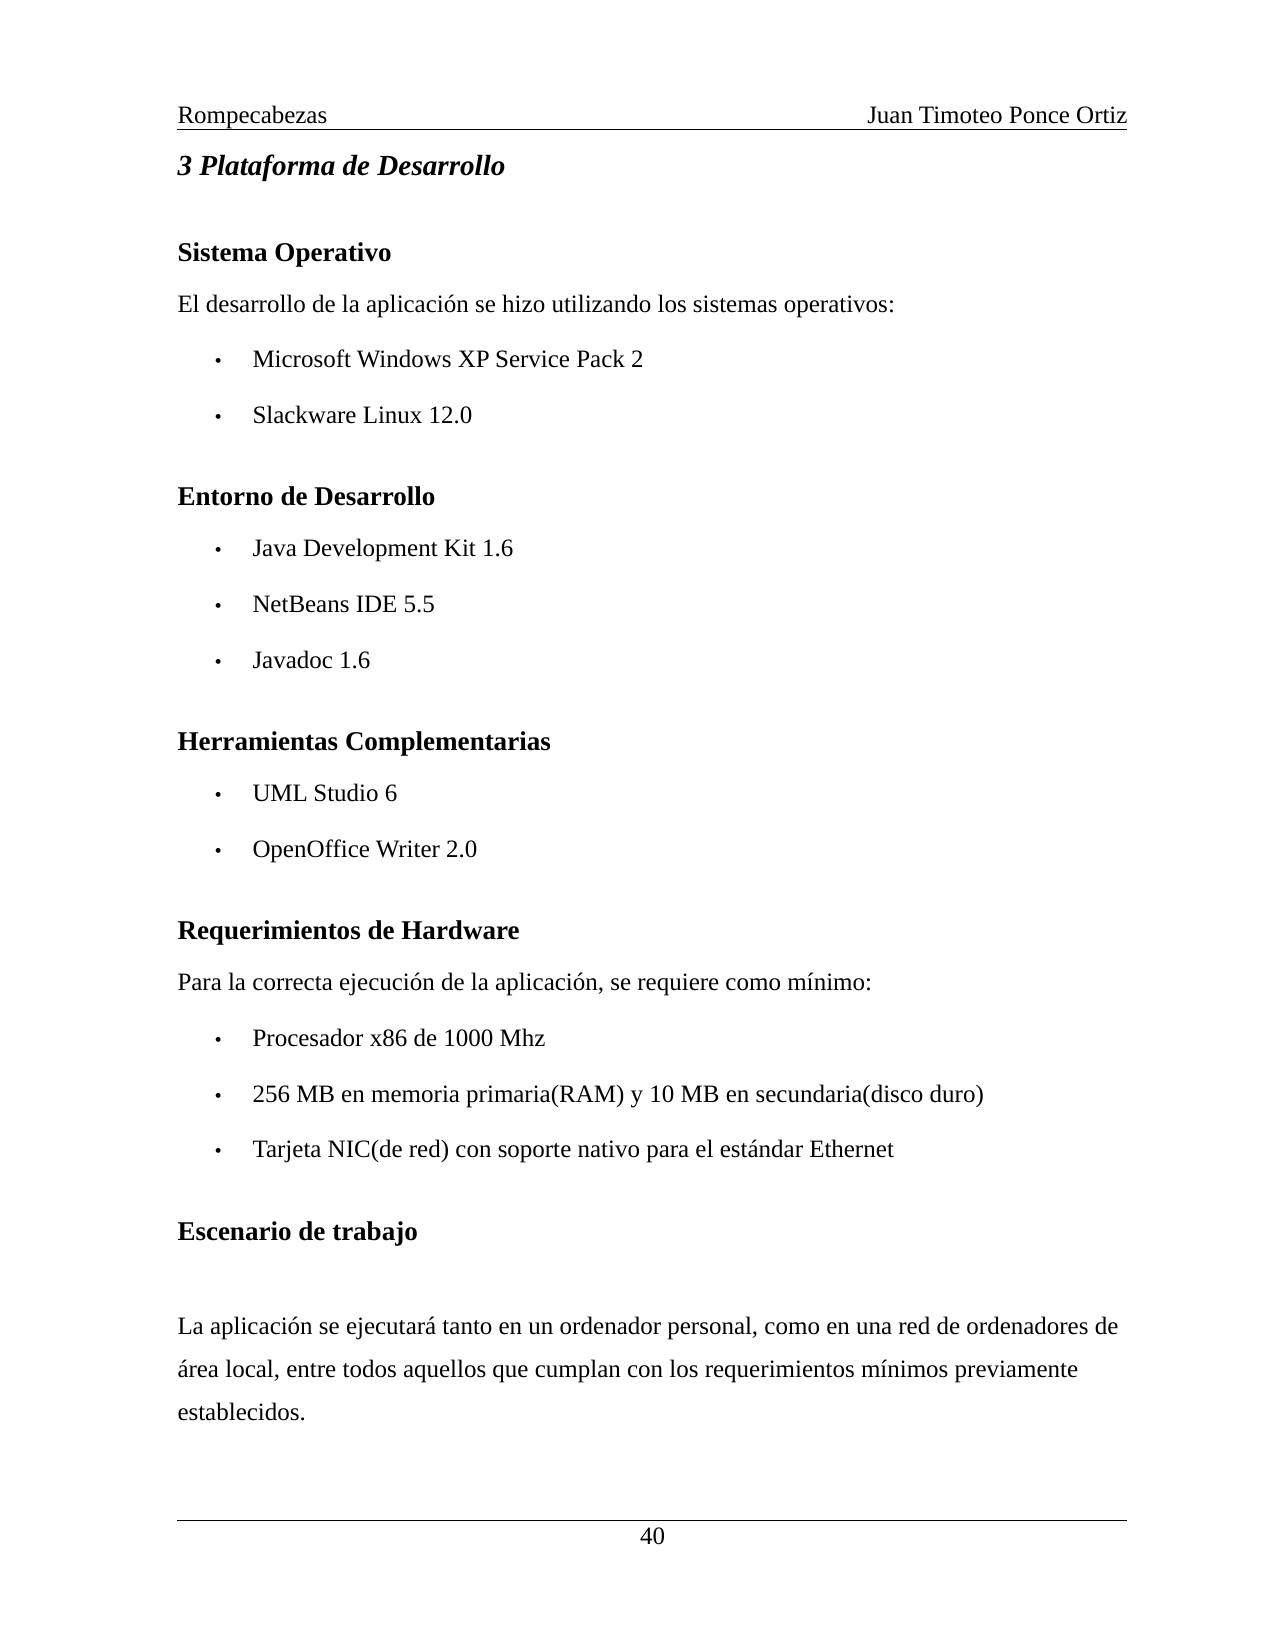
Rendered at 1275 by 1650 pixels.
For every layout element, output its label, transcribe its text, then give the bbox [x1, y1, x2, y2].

list Slackware Linux 12.0 [215, 400, 1127, 429]
text La aplicación se ejecutará tanto en un ordenador personal, como en una red de ordenadores de área local, entre todos aquellos que cumplan con los requerimientos mínimos previamente establecidos. [177, 1311, 1127, 1426]
list Tarjeta NIC(de red) con soporte nativo para el estándar Ethernet [215, 1134, 1127, 1163]
subtitle Requerimientos de Hardware [177, 914, 1127, 946]
list Java Development Kit 1.6 [215, 533, 1127, 562]
list Microsoft Windows XP Service Pack 2 [215, 344, 1127, 373]
list UML Studio 6 [215, 778, 1127, 807]
subtitle Sistema Operativo [177, 236, 1127, 267]
subtitle Herramientas Complementarias [177, 725, 1127, 756]
subtitle Escenario de trabajo [177, 1215, 1127, 1246]
subtitle 3 Plataforma de Desarrollo [177, 148, 1127, 181]
list 256 MB en memoria primaria(RAM) y 10 MB en secundaria(disco duro) [215, 1079, 1127, 1107]
text El desarrollo de la aplicación se hizo utilizando los sistemas operativos: [177, 289, 1127, 317]
list NetBeans IDE 5.5 [215, 589, 1127, 618]
list OpenOffice Writer 2.0 [215, 834, 1127, 863]
text Para la correcta ejecución de la aplicación, se requiere como mínimo: [177, 967, 1127, 996]
subtitle Entorno de Desarrollo [177, 481, 1127, 512]
list Procesador x86 de 1000 Mhz [215, 1023, 1127, 1052]
list Javadoc 1.6 [215, 645, 1127, 673]
